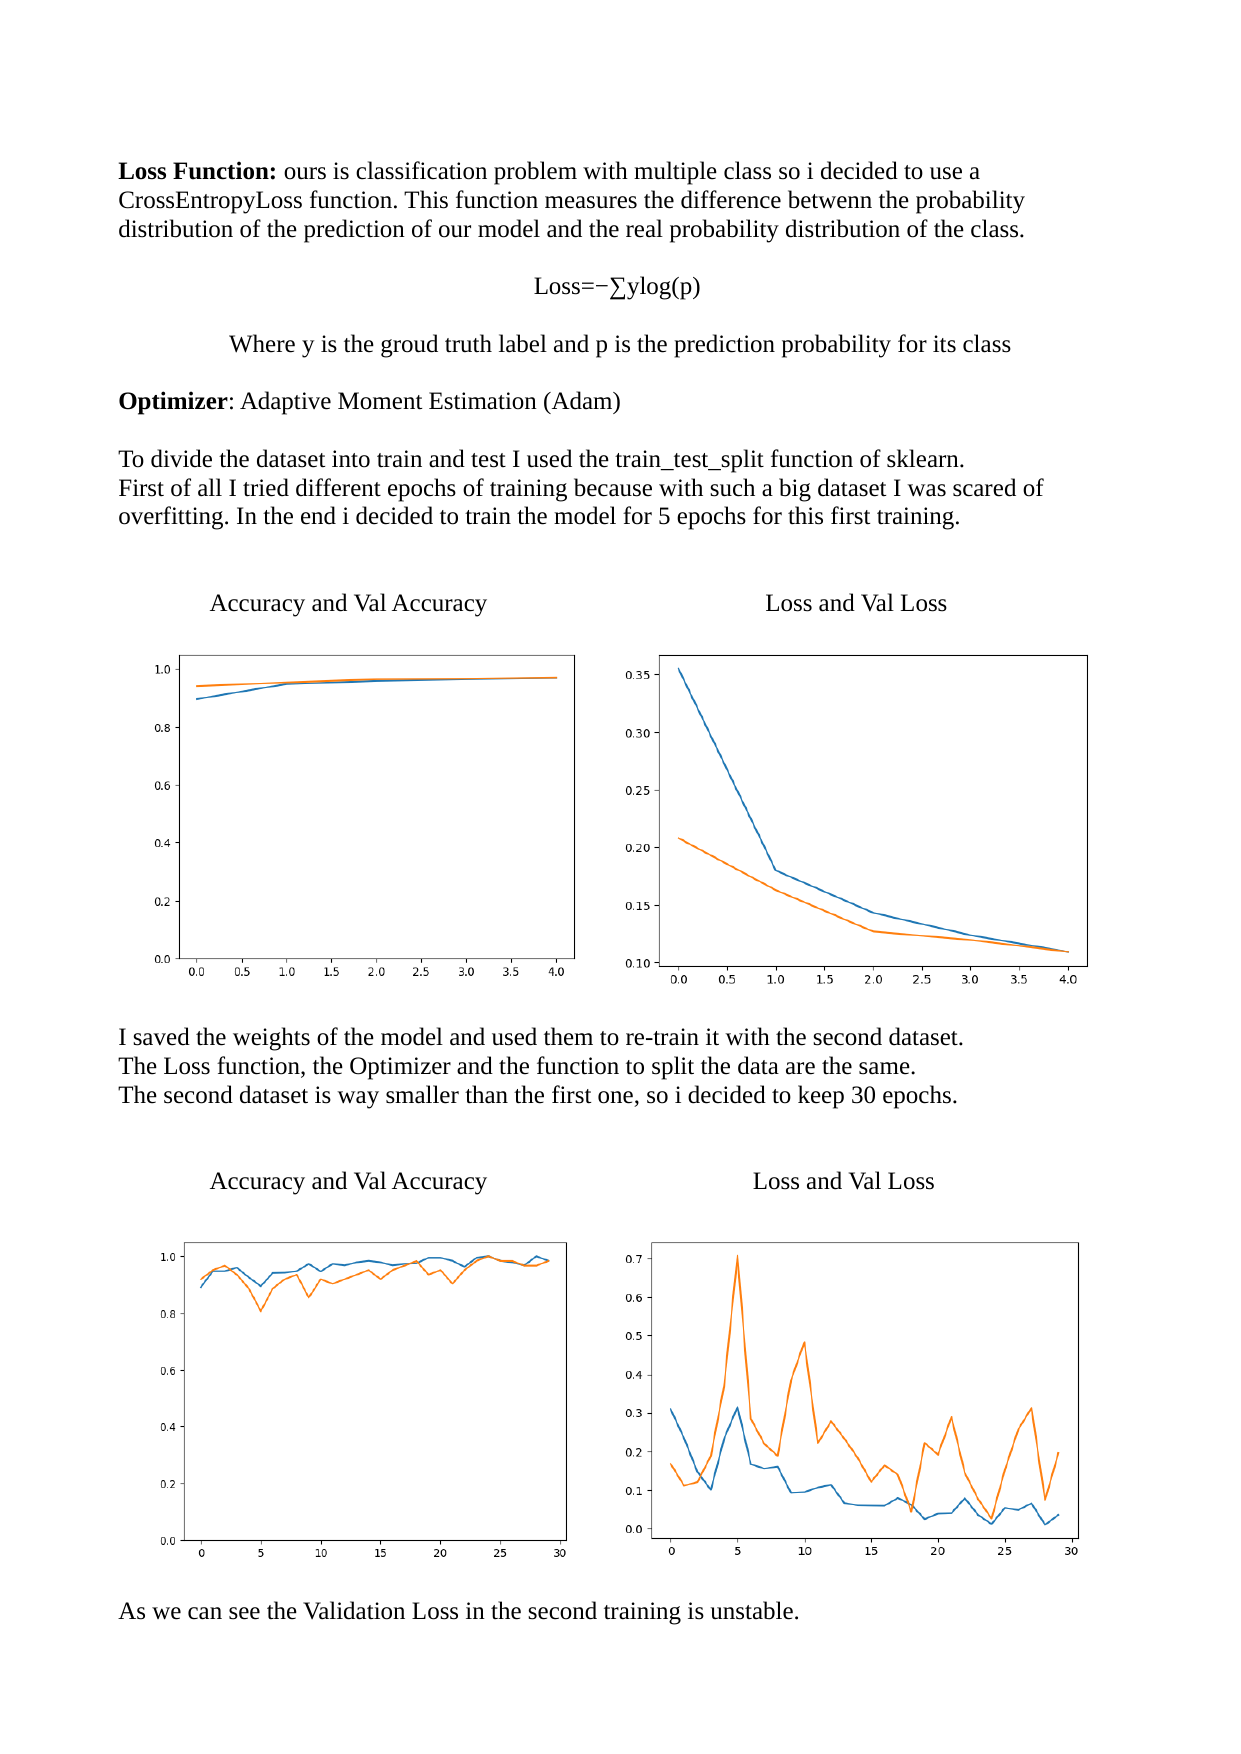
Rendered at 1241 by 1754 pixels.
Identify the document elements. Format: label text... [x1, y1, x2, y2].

text First of all I tried different epochs of training because with such a big dataset I was scared of overfitting. In the end i decided to train the model for 5 epochs for this first training. [118, 473, 1122, 530]
picture [151, 1234, 574, 1567]
text The Loss function, the Optimizer and the function to split the data are the same. [118, 1051, 1122, 1080]
text Where y is the groud truth label and p is the prediction probability for its class [118, 329, 1122, 358]
text Loss=−∑​y​log(p) [118, 271, 1122, 300]
text As we can see the Validation Loss in the second training is unstable. [118, 1596, 1122, 1624]
text Loss Function: ours is classification problem with multiple class so i decided to use a CrossEntropyLoss function. This function measures the difference betwenn the probability distribution of the prediction of our model and the real probability distribution of the class. [118, 156, 1122, 243]
text Accuracy and Val Accuracy Loss and Val Loss [118, 1166, 1122, 1195]
picture [615, 1234, 1087, 1565]
text Optimizer: Adaptive Moment Estimation (Adam) [118, 386, 1122, 415]
text The second dataset is way smaller than the first one, so i decided to keep 30 epochs. [118, 1080, 1122, 1108]
text Accuracy and Val Accuracy Loss and Val Loss [118, 588, 1122, 616]
picture [145, 646, 581, 986]
text To divide the dataset into train and test I used the train_test_split function of sklearn. [118, 444, 1122, 473]
picture [615, 646, 1095, 994]
text I saved the weights of the model and used them to re-train it with the second dataset. [118, 1022, 1122, 1051]
